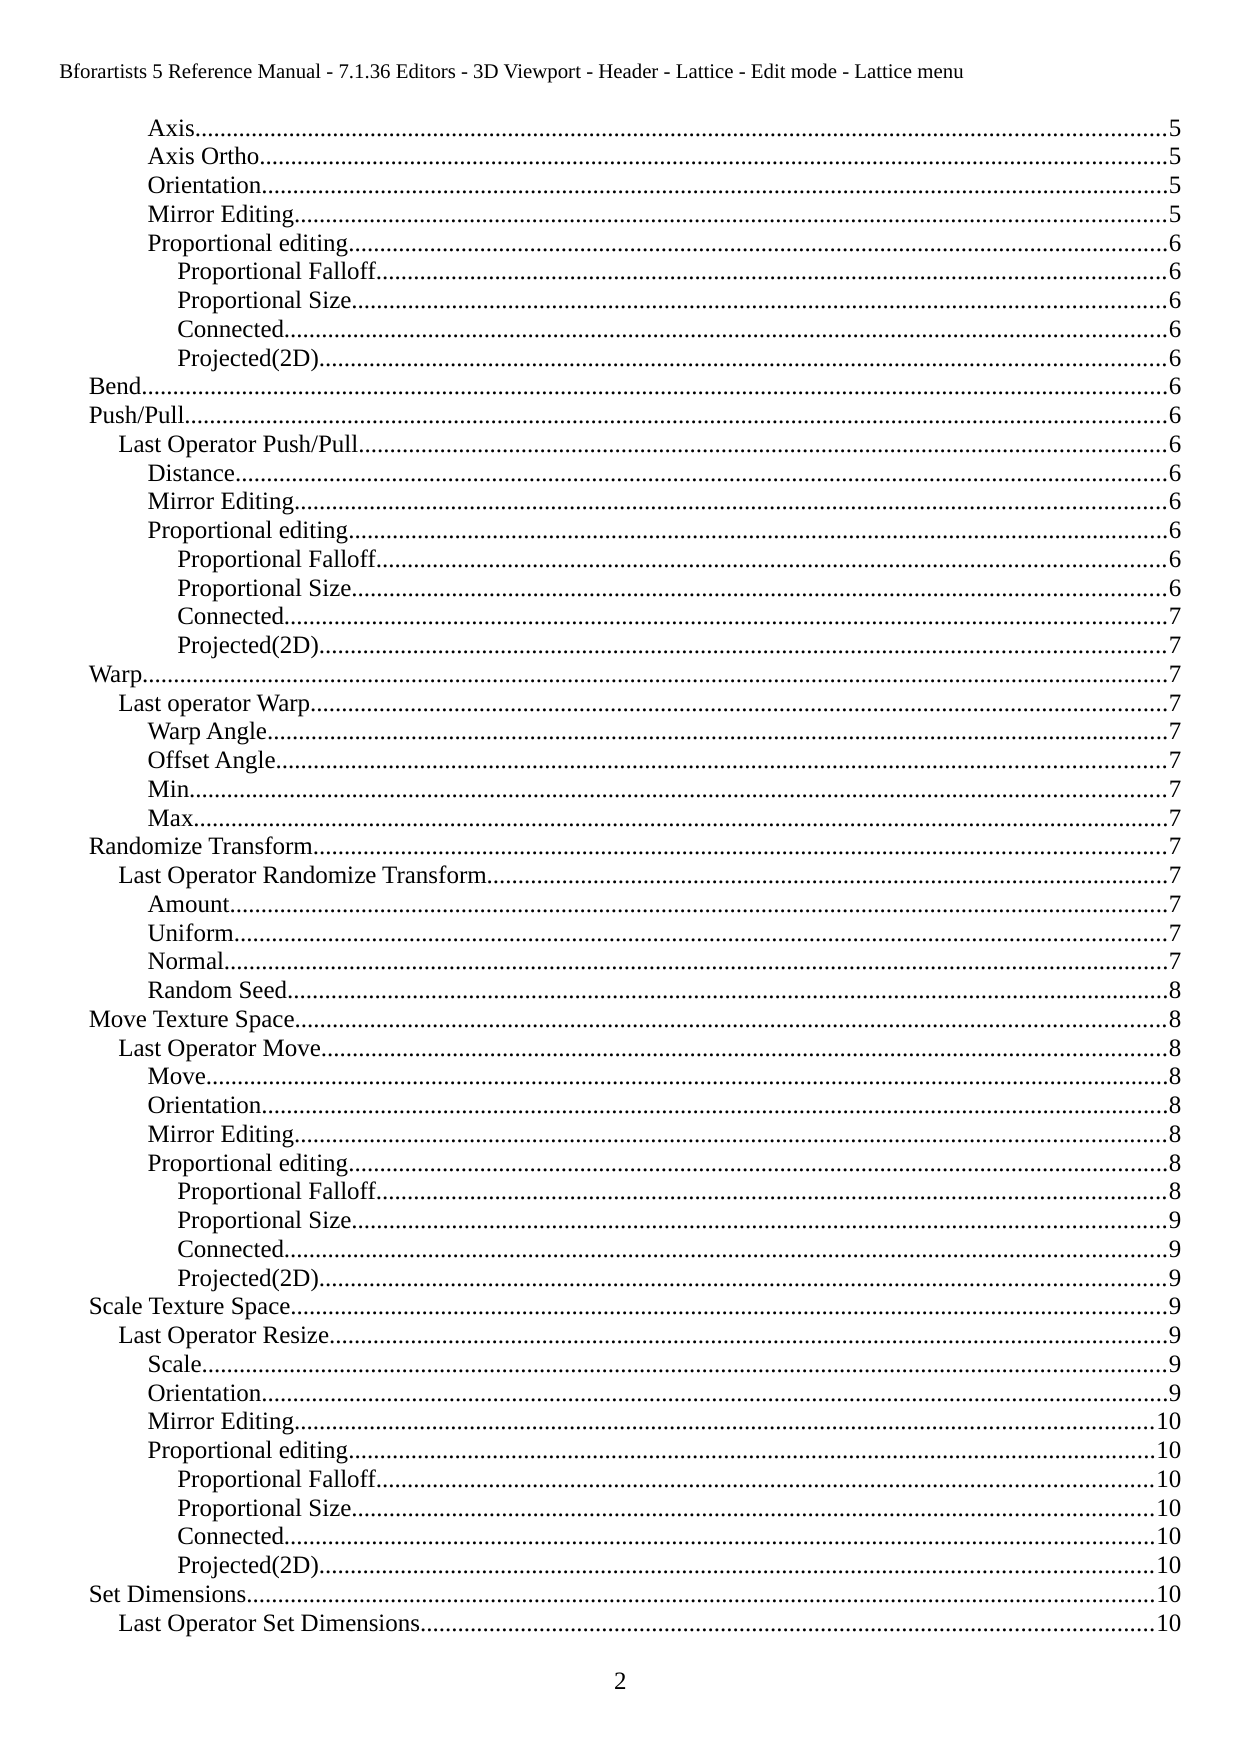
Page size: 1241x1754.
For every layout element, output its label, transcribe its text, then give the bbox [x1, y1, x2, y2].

text Proportional editing 8 [147, 1148, 1181, 1176]
text Connected 6 [177, 314, 1181, 343]
text Warp Angle 7 [147, 716, 1181, 745]
text Orientation 8 [147, 1090, 1181, 1119]
text Last Operator Randomize Transform 7 [118, 860, 1181, 889]
text Connected 10 [177, 1521, 1181, 1550]
text Scale Texture Space 9 [88, 1291, 1181, 1320]
text Push/Pull 6 [88, 400, 1181, 429]
text Mirror Editing 8 [147, 1119, 1181, 1148]
text Random Seed 8 [147, 975, 1181, 1004]
text Proportional Falloff 8 [177, 1176, 1181, 1205]
text Scale 9 [147, 1349, 1181, 1378]
text Randomize Transform 7 [88, 831, 1181, 860]
text Connected 9 [177, 1234, 1181, 1263]
text Orientation 9 [147, 1378, 1181, 1406]
text Connected 7 [177, 601, 1181, 630]
text Uniform 7 [147, 918, 1181, 946]
text Projected(2D) 9 [177, 1263, 1181, 1291]
text Last Operator Push/Pull 6 [118, 429, 1181, 458]
text Projected(2D) 7 [177, 630, 1181, 659]
text Axis Ortho 5 [147, 141, 1181, 170]
text Max 7 [147, 803, 1181, 831]
text Distance 6 [147, 458, 1181, 486]
text Proportional editing 6 [147, 515, 1181, 544]
text Warp 7 [88, 659, 1181, 688]
text Proportional Size 6 [177, 573, 1181, 601]
text Offset Angle 7 [147, 745, 1181, 774]
text Proportional Falloff 10 [177, 1464, 1181, 1493]
text Mirror Editing 6 [147, 486, 1181, 515]
text Projected(2D) 10 [177, 1550, 1181, 1579]
text Set Dimensions 10 [88, 1579, 1181, 1608]
text Move Texture Space 8 [88, 1004, 1181, 1033]
text Last Operator Resize 9 [118, 1320, 1181, 1349]
text Proportional Size 9 [177, 1205, 1181, 1234]
text Orientation 5 [147, 170, 1181, 199]
text Mirror Editing 5 [147, 199, 1181, 228]
text Proportional editing 10 [147, 1435, 1181, 1464]
text Last Operator Set Dimensions 10 [118, 1608, 1181, 1636]
text Axis 5 [147, 113, 1181, 141]
text Proportional Size 10 [177, 1493, 1181, 1521]
text Normal 7 [147, 946, 1181, 975]
text Move 8 [147, 1061, 1181, 1090]
text Projected(2D) 6 [177, 343, 1181, 371]
text Last operator Warp 7 [118, 688, 1181, 716]
text Amount 7 [147, 889, 1181, 918]
text Proportional Falloff 6 [177, 256, 1181, 285]
text Min 7 [147, 774, 1181, 803]
text Bend 6 [88, 371, 1181, 400]
text Proportional editing 6 [147, 228, 1181, 256]
text Proportional Falloff 6 [177, 544, 1181, 573]
text Mirror Editing 10 [147, 1406, 1181, 1435]
text Proportional Size 6 [177, 285, 1181, 314]
text Last Operator Move 8 [118, 1033, 1181, 1061]
